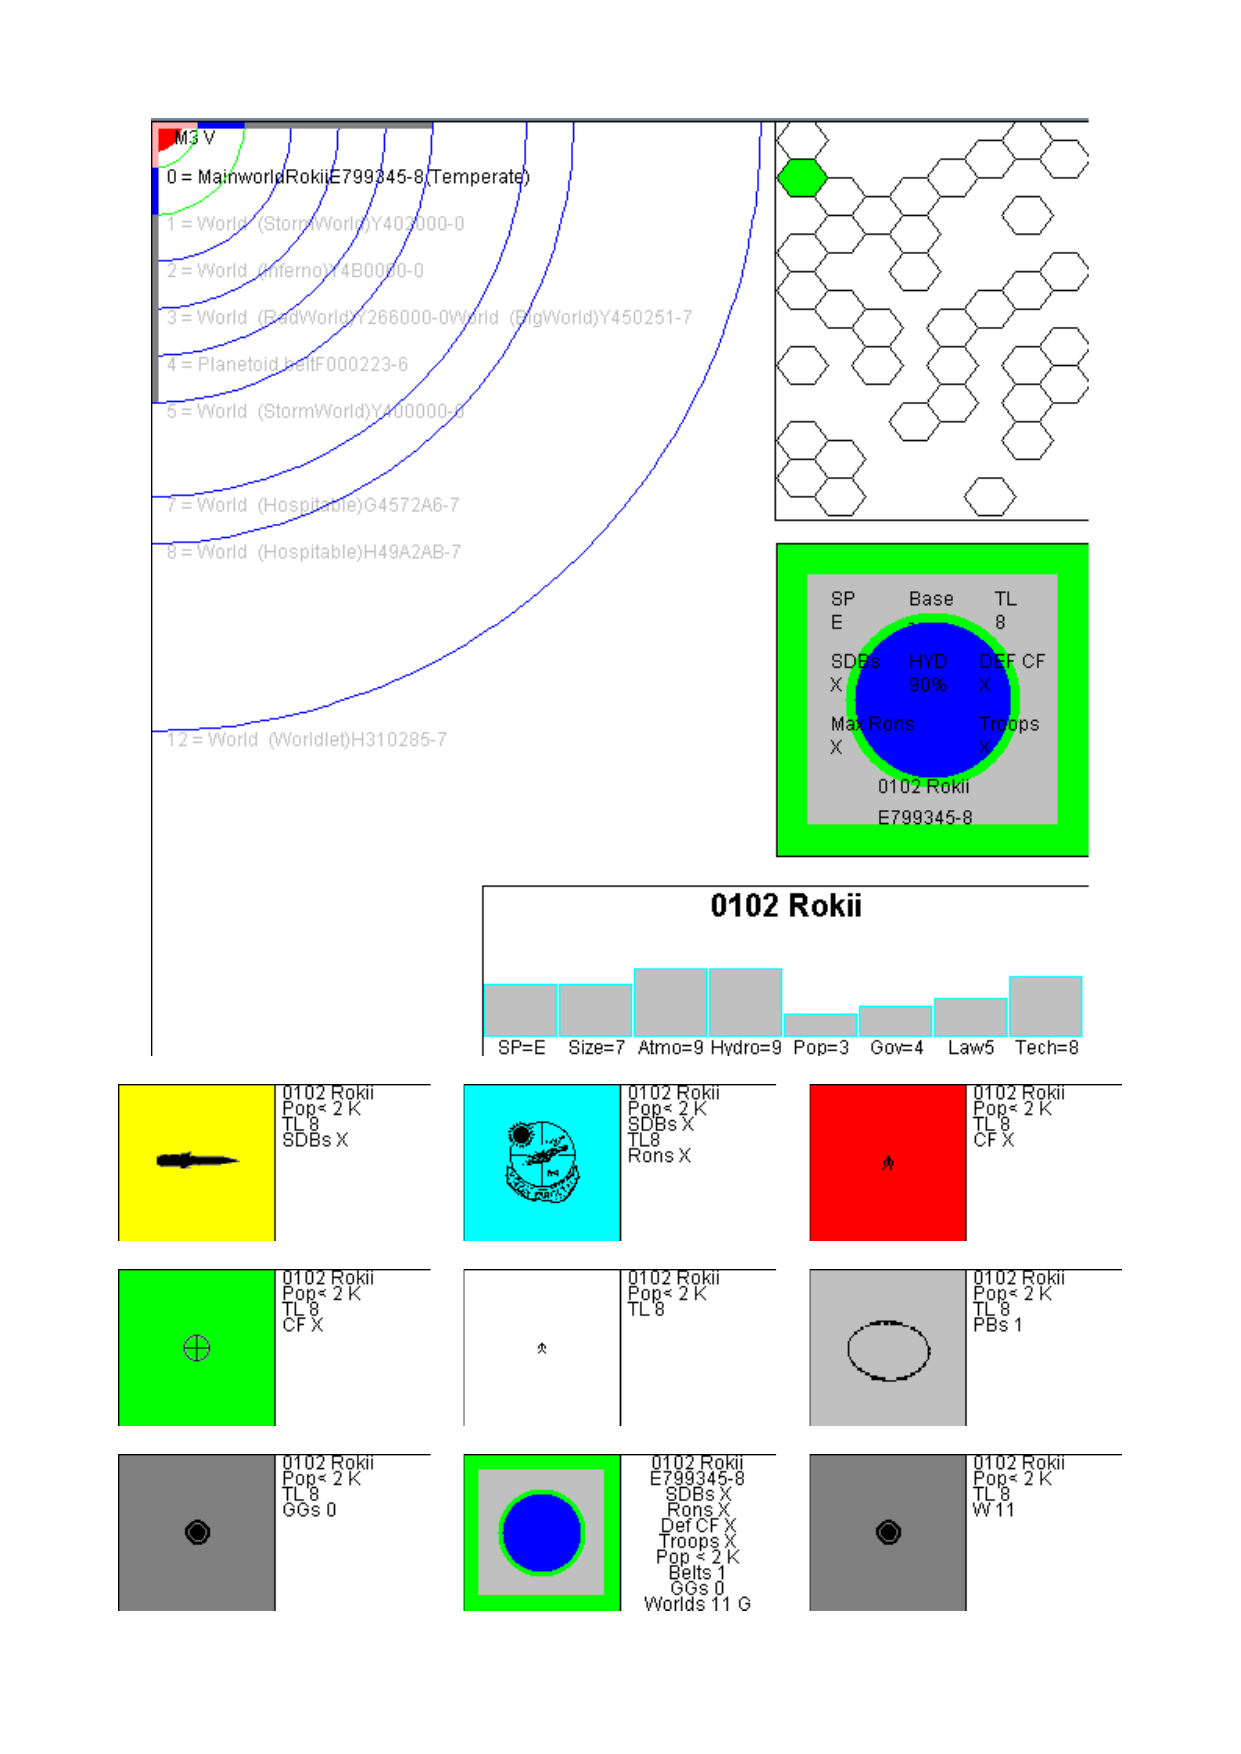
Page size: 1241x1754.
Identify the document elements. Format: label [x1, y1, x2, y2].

picture [809, 1269, 1122, 1426]
picture [809, 1084, 1122, 1241]
picture [463, 1269, 777, 1426]
picture [463, 1454, 777, 1611]
picture [463, 1084, 777, 1241]
picture [118, 1269, 431, 1426]
picture [118, 1454, 431, 1611]
picture [118, 1084, 431, 1241]
picture [151, 118, 1089, 1056]
picture [809, 1454, 1122, 1611]
